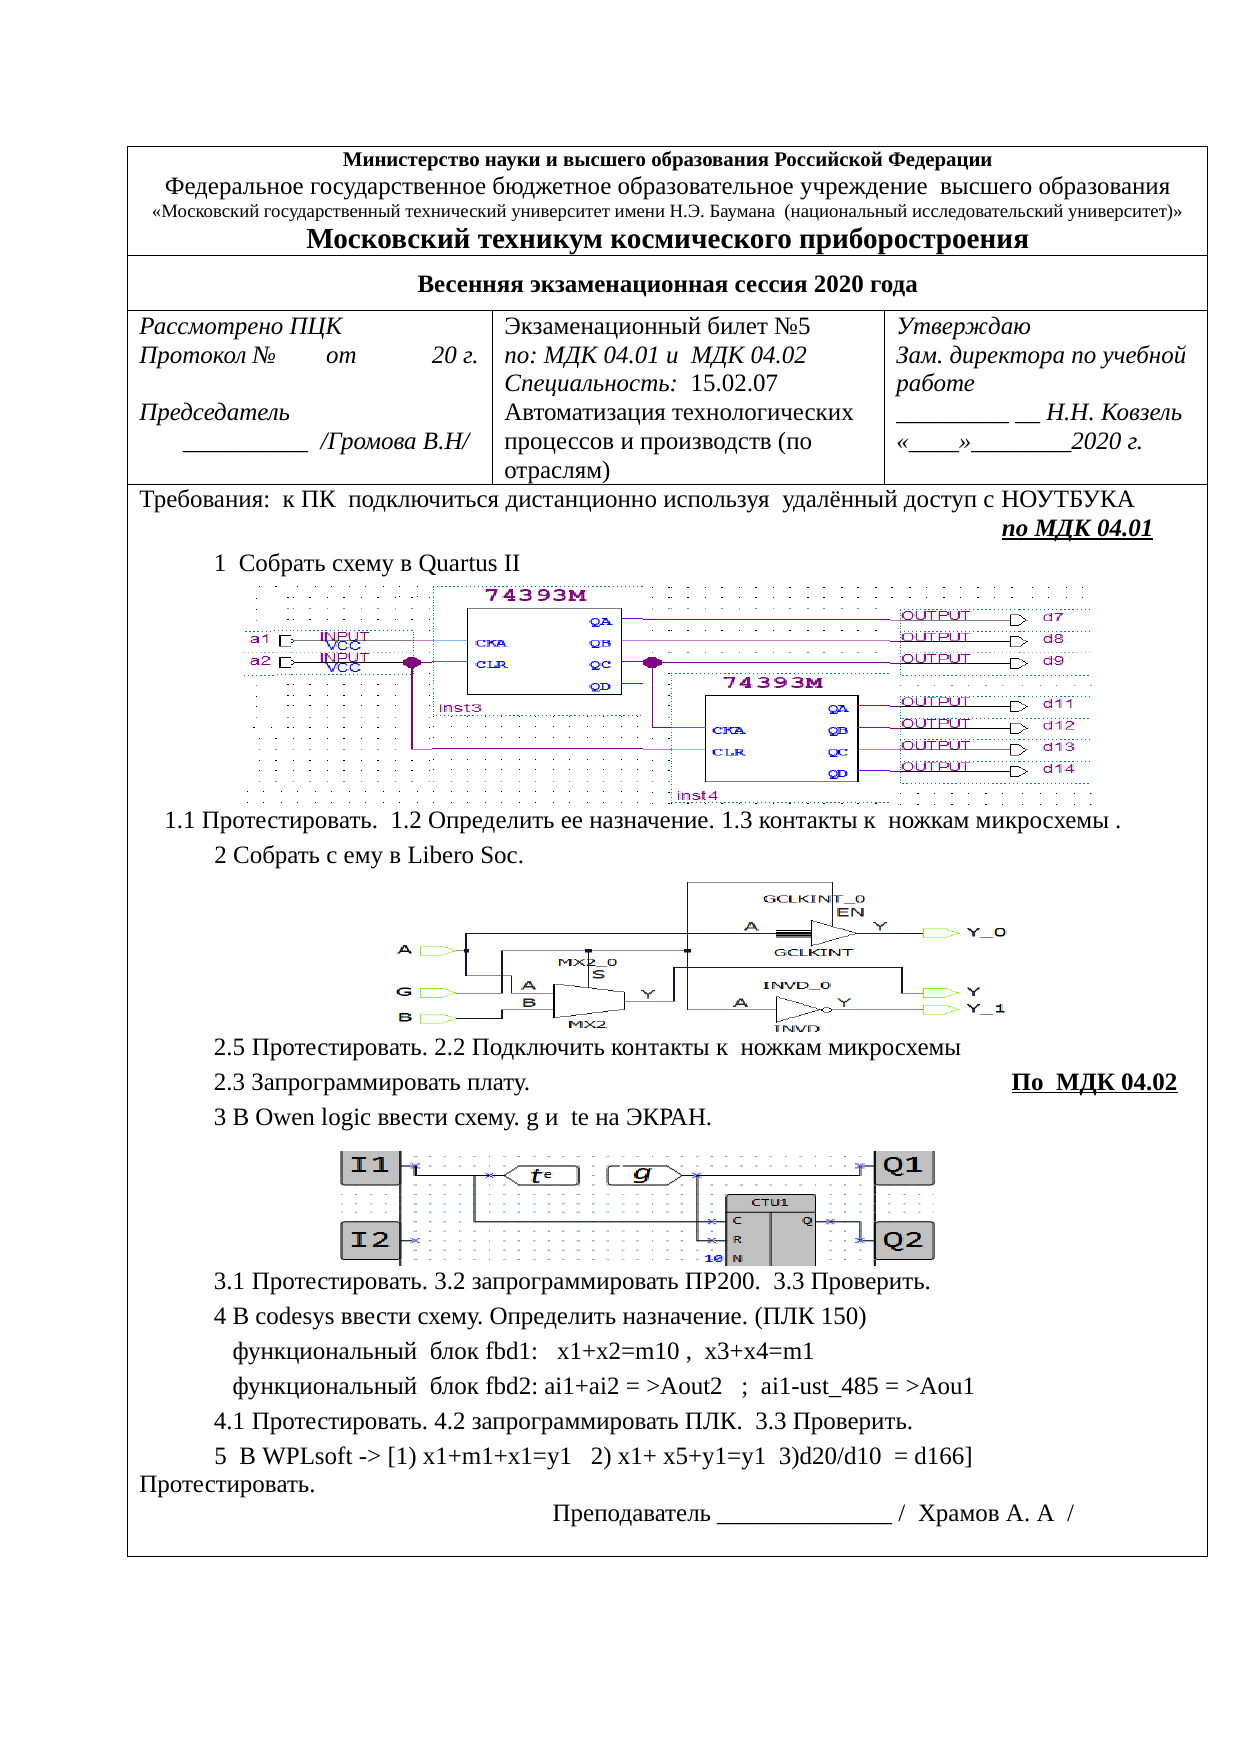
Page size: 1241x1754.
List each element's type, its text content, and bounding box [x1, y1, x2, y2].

table_cell Утверждаю Зам. директора по учебной работе _________ __ Н.Н. Ковзель «____»________2020 г. [885, 311, 1207, 483]
table_header Министерство науки и высшего образования Российской Федерации Федеральное государственное бюджетное образовательное учреждение высшего образования «Московский государственный технический университет имени Н.Э. Баумана (национальный исследовательский университет)» Московский техникум космического приборостроения [128, 147, 1207, 255]
table_cell Весенняя экзаменационная сессия 2020 года [128, 256, 1207, 310]
table_cell Экзаменационный билет №5 по: МДК 04.01 и МДК 04.02 Специальность: 15.02.07 Автоматизация технологических процессов и производств (по отраслям) [493, 311, 884, 483]
table_cell Рассмотрено ПЦК Протокол № от 20 г. Председатель __________ /Громова В.Н/ [128, 311, 492, 483]
table_cell Требования: к ПК подключиться дистанционно используя удалённый доступ с НОУТБУКА по МДК 04.01 1 Собрать схему в Quartus II 1.1 Протестировать. 1.2 Определить ее назначение. 1.3 контакты к ножкам микросхемы . 2 Собрать с ему в Libero Soc. Протестировать. 2.2 Подключить контакты к ножкам микросхемы 2.3 Запрограммировать плату. По МДК 04.02 3 В Owen logic ввести схему. g и te на ЭКРАН. Протестировать. 3.2 запрограммировать ПР200. 3.3 Проверить. 4 В codesys ввести схему. Определить назначение. (ПЛК 150) функциональный блок fbd1: x1+x2=m10 , x3+x4=m1 функциональный блок fbd2: ai1+ai2 = >Aout2 ; ai1-ust_485 = >Aou1 Протестировать. 4.2 запрограммировать ПЛК. 3.3 Проверить. 5 В WPLsoft -> [1) x1+m1+x1=y1 2) x1+ x5+y1=y1 3)d20/d10 = d166] Протестировать. Преподаватель ______________ / Храмов А. А / [128, 485, 1207, 1556]
